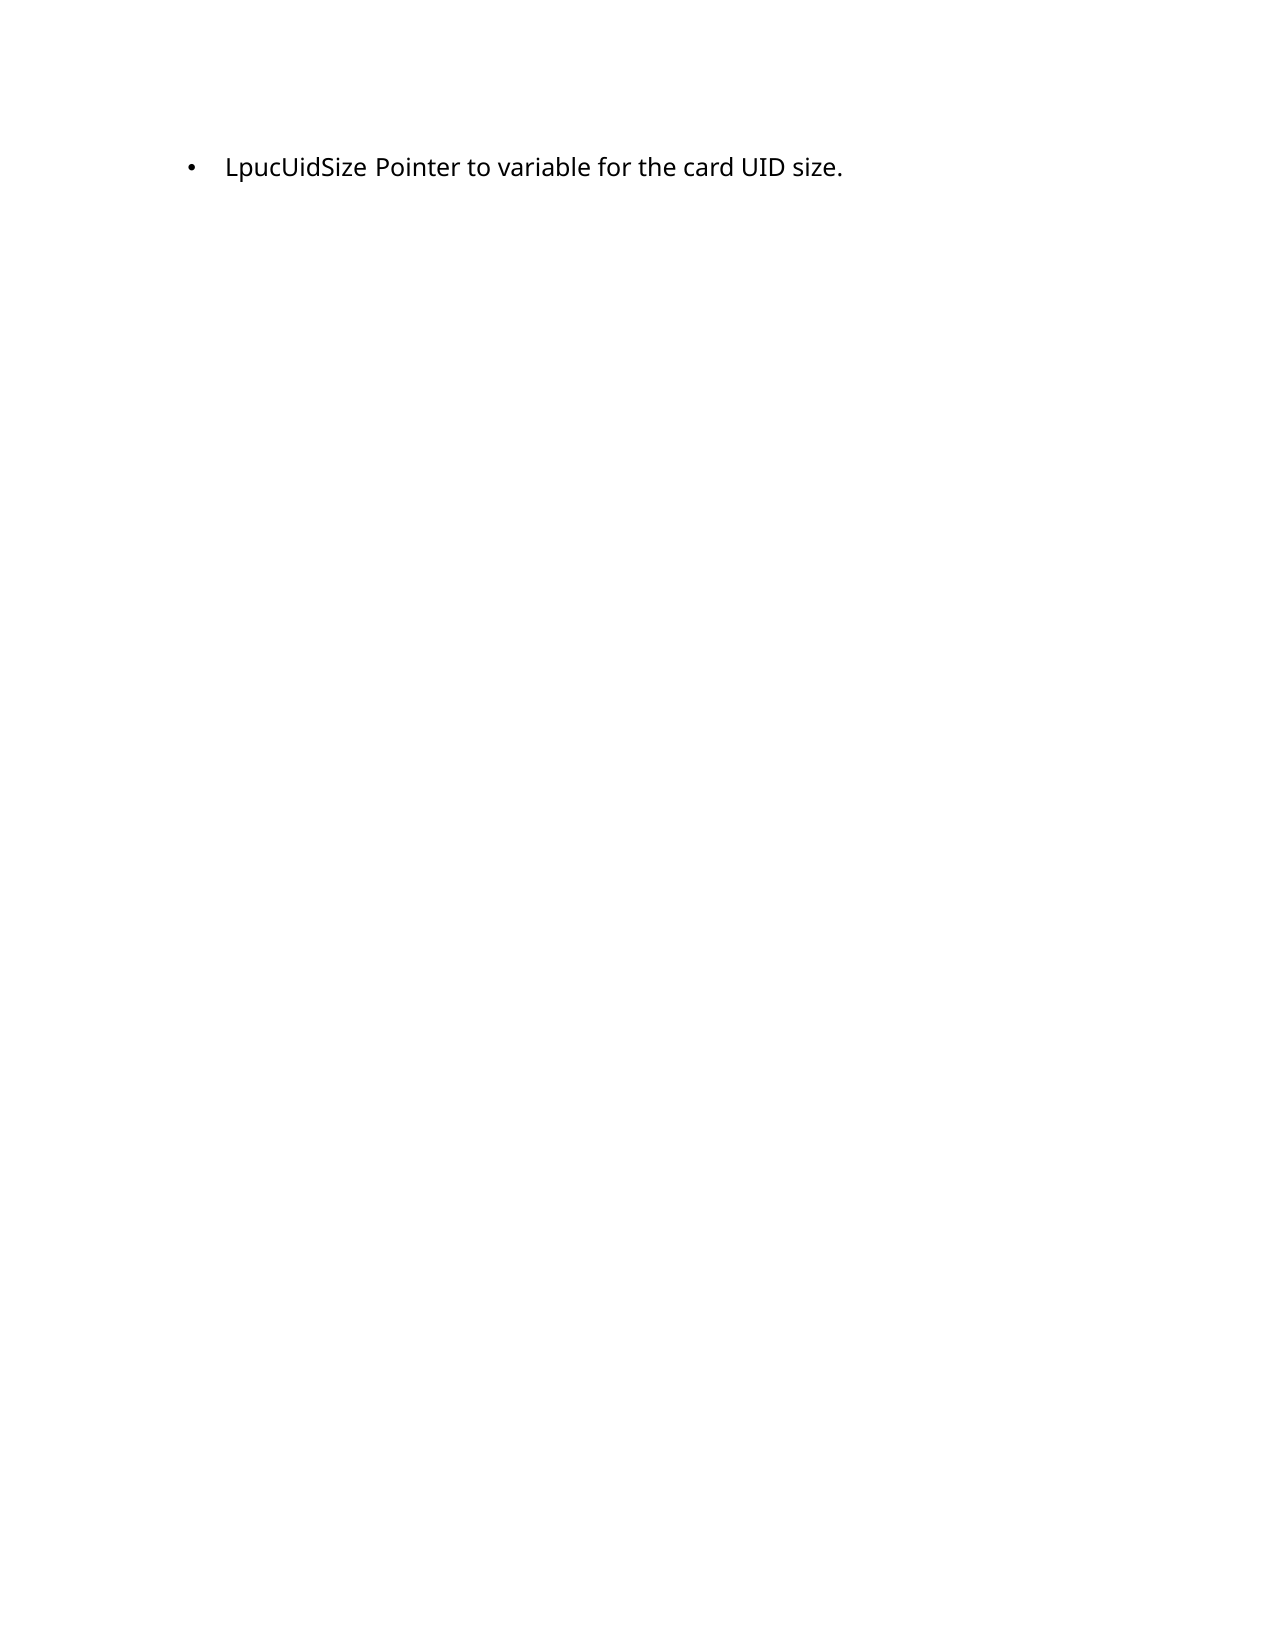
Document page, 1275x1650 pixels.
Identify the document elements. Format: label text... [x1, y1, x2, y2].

list LpucUidSize Pointer to variable for the card UID size. [187, 150, 1125, 184]
